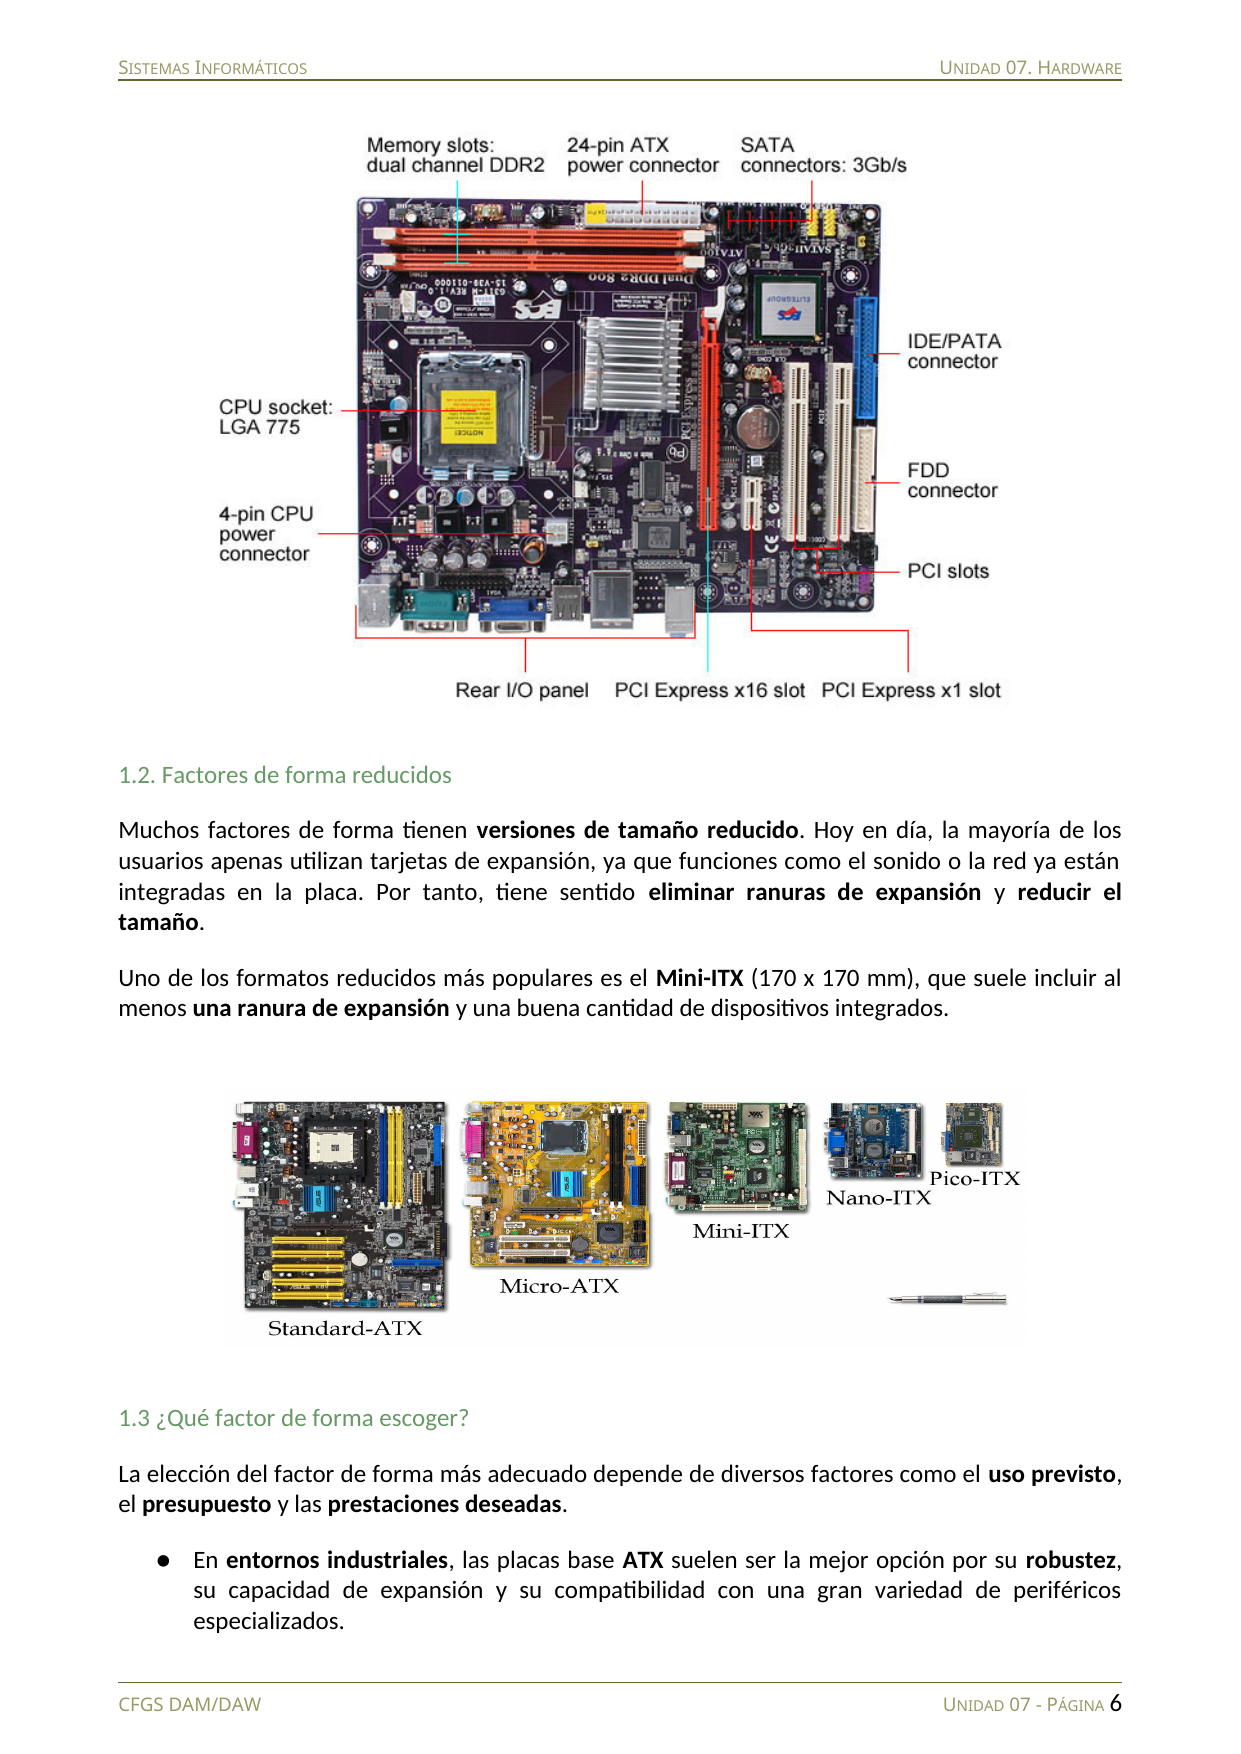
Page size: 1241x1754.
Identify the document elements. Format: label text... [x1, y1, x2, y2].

list En entornos industriales, las placas base ATX suelen ser la mejor opción por su robustez, su capacidad de expansión y su compatibilidad con una gran variedad de periféricos especializados. [156, 1544, 1122, 1636]
subtitle 1.3 ¿Qué factor de forma escoger? [118, 1402, 1122, 1433]
picture [223, 1084, 1029, 1347]
subtitle 1.2. Factores de forma reducidos [118, 759, 1122, 789]
text La elección del factor de forma más adecuado depende de diversos factores como el uso previsto, el presupuesto y las prestaciones deseadas. [118, 1458, 1122, 1519]
text Muchos factores de forma tienen versiones de tamaño reducido. Hoy en día, la mayoría de los usuarios apenas utilizan tarjetas de expansión, ya que funciones como el sonido o la red ya están integradas en la placa. Por tanto, tiene sentido eliminar ranuras de expansión y reducir el tamaño. [118, 814, 1122, 937]
text Uno de los formatos reducidos más populares es el Mini-ITX (170 x 170 mm), que suele incluir al menos una ranura de expansión y una buena cantidad de dispositivos integrados. [118, 962, 1122, 1023]
picture [209, 121, 1031, 717]
